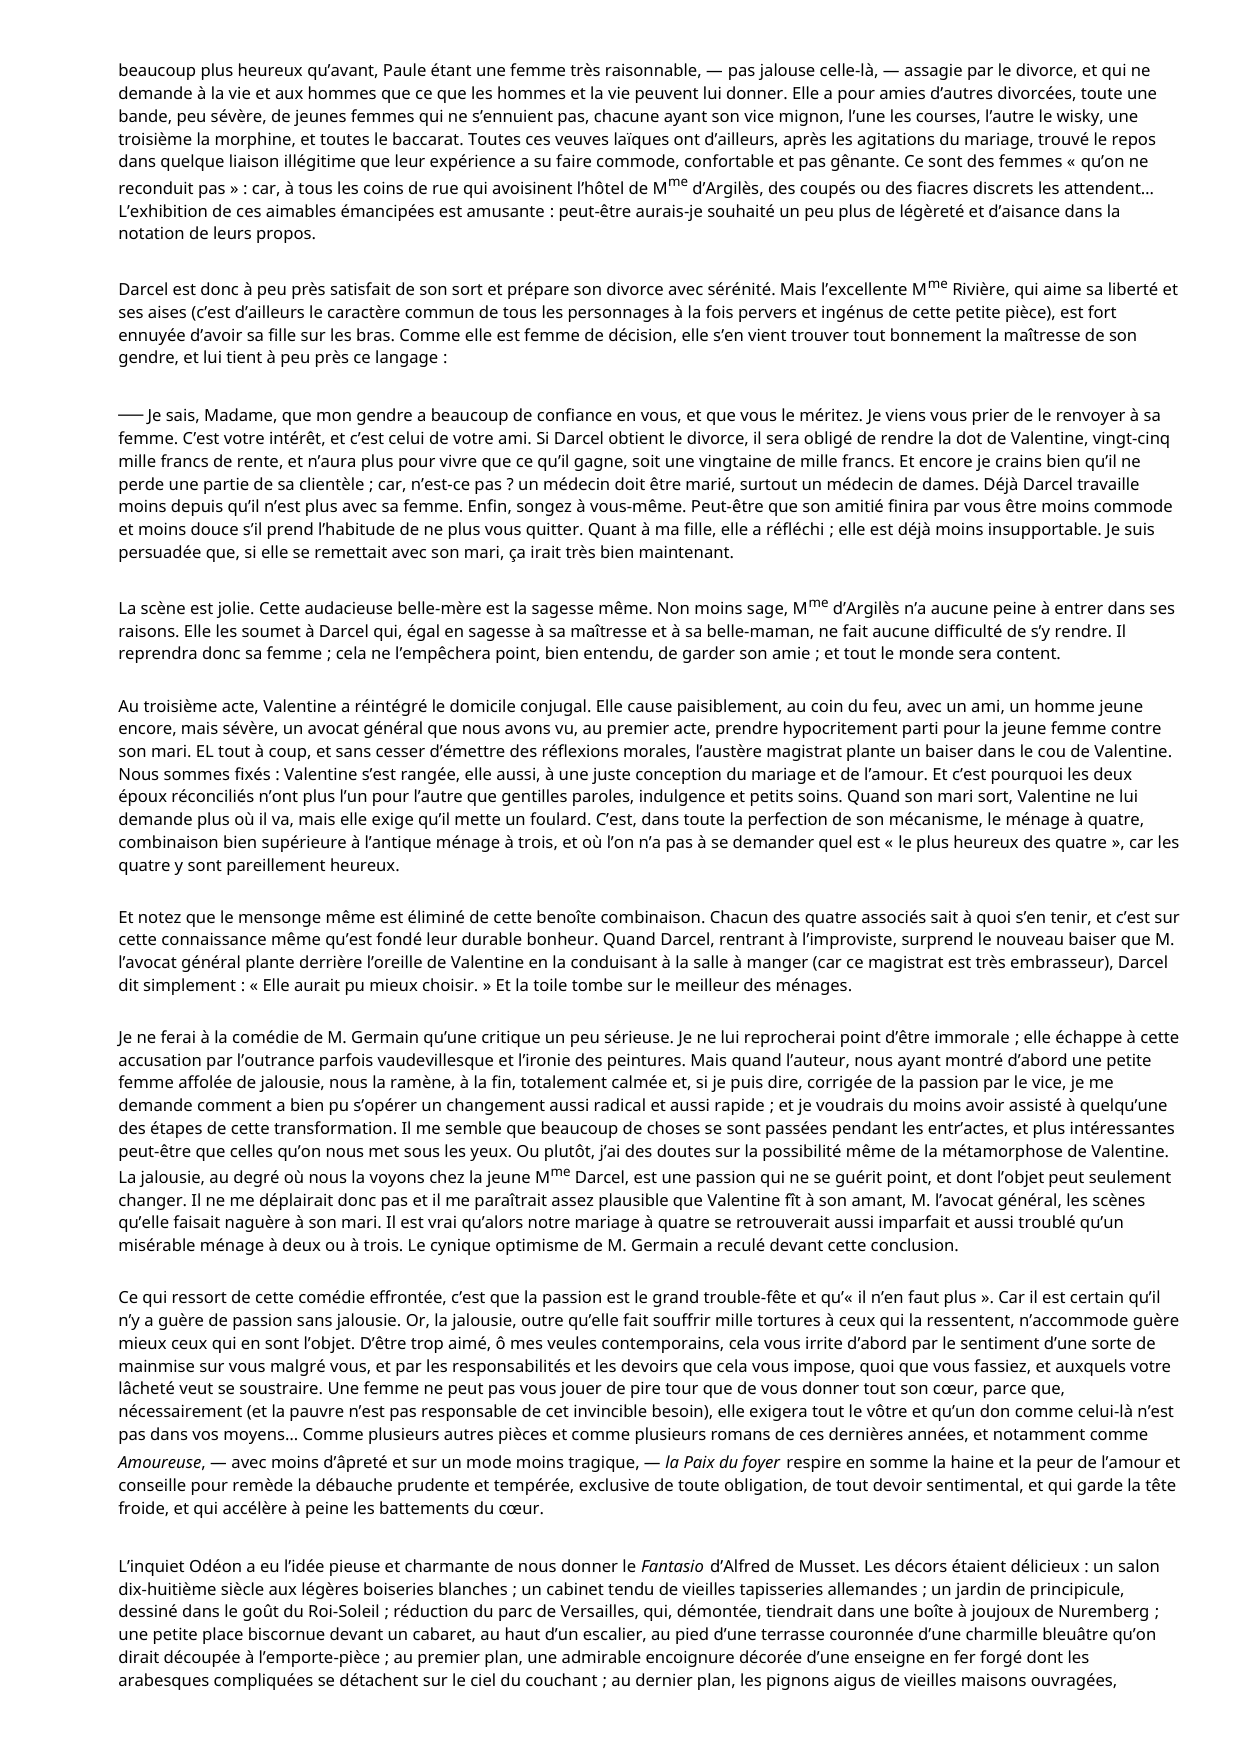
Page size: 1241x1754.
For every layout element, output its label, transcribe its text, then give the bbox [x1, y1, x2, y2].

text La scène est jolie. Cette audacieuse belle-mère est la sagesse même. Non moins sage, Mme d’Argilès n’a aucune peine à entrer dans ses raisons. Elle les soumet à Darcel qui, égal en sagesse à sa maîtresse et à sa belle-maman, ne fait aucune difficulté de s’y rendre. Il reprendra donc sa femme ; cela ne l’empêchera point, bien entendu, de garder son amie ; et tout le monde sera content. [118, 593, 1181, 665]
text beaucoup plus heureux qu’avant, Paule étant une femme très raisonnable, — pas jalouse celle-là, — assagie par le divorce, et qui ne demande à la vie et aux hommes que ce que les hommes et la vie peuvent lui donner. Elle a pour amies d’autres divorcées, toute une bande, peu sévère, de jeunes femmes qui ne s’ennuient pas, chacune ayant son vice mignon, l’une les courses, l’autre le wisky, une troisième la morphine, et toutes le baccarat. Toutes ces veuves laïques ont d’ailleurs, après les agitations du mariage, trouvé le repos dans quelque liaison illégitime que leur expérience a su faire commode, confortable et pas gênante. Ce sont des femmes « qu’on ne reconduit pas » : car, à tous les coins de rue qui avoisinent l’hôtel de Mme d’Argilès, des coupés ou des fiacres discrets les attendent… L’exhibition de ces aimables émancipées est amusante : peut-être aurais-je souhaité un peu plus de légèreté et d’aisance dans la notation de leurs propos. [118, 59, 1181, 244]
text — Je sais, Madame, que mon gendre a beaucoup de confiance en vous, et que vous le méritez. Je viens vous prier de le renvoyer à sa femme. C’est votre intérêt, et c’est celui de votre ami. Si Darcel obtient le divorce, il sera obligé de rendre la dot de Valentine, vingt-cinq mille francs de rente, et n’aura plus pour vivre que ce qu’il gagne, soit une vingtaine de mille francs. Et encore je crains bien qu’il ne perde une partie de sa clientèle ; car, n’est-ce pas ? un médecin doit être marié, surtout un médecin de dames. Déjà Darcel travaille moins depuis qu’il n’est plus avec sa femme. Enfin, songez à vous-même. Peut-être que son amitié finira par vous être moins commode et moins douce s’il prend l’habitude de ne plus vous quitter. Quant à ma fille, elle a réfléchi ; elle est déjà moins insupportable. Je suis persuadée que, si elle se remettait avec son mari, ça irait très bien maintenant. [118, 398, 1181, 563]
text Darcel est donc à peu près satisfait de son sort et prépare son divorce avec sérénité. Mais l’excellente Mme Rivière, qui aime sa liberté et ses aises (c’est d’ailleurs le caractère commun de tous les personnages à la fois pervers et ingénus de cette petite pièce), est fort ennuyée d’avoir sa fille sur les bras. Comme elle est femme de décision, elle s’en vient trouver tout bonnement la maîtresse de son gendre, et lui tient à peu près ce langage : [118, 274, 1181, 369]
text Et notez que le mensonge même est éliminé de cette benoîte combinaison. Chacun des quatre associés sait à quoi s’en tenir, et c’est sur cette connaissance même qu’est fondé leur durable bonheur. Quand Darcel, rentrant à l’improviste, surprend le nouveau baiser que M. l’avocat général plante derrière l’oreille de Valentine en la conduisant à la salle à manger (car ce magistrat est très embrasseur), Darcel dit simplement : « Elle aurait pu mieux choisir. » Et la toile tombe sur le meilleur des ménages. [118, 905, 1181, 996]
text Au troisième acte, Valentine a réintégré le domicile conjugal. Elle cause paisiblement, au coin du feu, avec un ami, un homme jeune encore, mais sévère, un avocat général que nous avons vu, au premier acte, prendre hypocritement parti pour la jeune femme contre son mari. EL tout à coup, et sans cesser d’émettre des réflexions morales, l’austère magistrat plante un baiser dans le cou de Valentine. Nous sommes fixés : Valentine s’est rangée, elle aussi, à une juste conception du mariage et de l’amour. Et c’est pourquoi les deux époux réconciliés n’ont plus l’un pour l’autre que gentilles paroles, indulgence et petits soins. Quand son mari sort, Valentine ne lui demande plus où il va, mais elle exige qu’il mette un foulard. C’est, dans toute la perfection de son mécanisme, le ménage à quatre, combinaison bien supérieure à l’antique ménage à trois, et où l’on n’a pas à se demander quel est « le plus heureux des quatre », car les quatre y sont pareillement heureux. [118, 694, 1181, 876]
text Ce qui ressort de cette comédie effrontée, c’est que la passion est le grand trouble-fête et qu’« il n’en faut plus ». Car il est certain qu’il n’y a guère de passion sans jalousie. Or, la jalousie, outre qu’elle fait souffrir mille tortures à ceux qui la ressentent, n’accommode guère mieux ceux qui en sont l’objet. D’être trop aimé, ô mes veules contemporains, cela vous irrite d’abord par le sentiment d’une sorte de mainmise sur vous malgré vous, et par les responsabilités et les devoirs que cela vous impose, quoi que vous fassiez, et auxquels votre lâcheté veut se soustraire. Une femme ne peut pas vous jouer de pire tour que de vous donner tout son cœur, parce que, nécessairement (et la pauvre n’est pas responsable de cet invincible besoin), elle exigera tout le vôtre et qu’un don comme celui-là n’est pas dans vos moyens… Comme plusieurs autres pièces et comme plusieurs romans de ces dernières années, et notamment comme Amoureuse, — avec moins d’âpreté et sur un mode moins tragique, — la Paix du foyer respire en somme la haine et la peur de l’amour et conseille pour remède la débauche prudente et tempérée, exclusive de toute obligation, de tout devoir sentimental, et qui garde la tête froide, et qui accélère à peine les battements du cœur. [118, 1286, 1181, 1519]
text Je ne ferai à la comédie de M. Germain qu’une critique un peu sérieuse. Je ne lui reprocherai point d’être immorale ; elle échappe à cette accusation par l’outrance parfois vaudevillesque et l’ironie des peintures. Mais quand l’auteur, nous ayant montré d’abord une petite femme affolée de jalousie, nous la ramène, à la fin, totalement calmée et, si je puis dire, corrigée de la passion par le vice, je me demande comment a bien pu s’opérer un changement aussi radical et aussi rapide ; et je voudrais du moins avoir assisté à quelqu’une des étapes de cette transformation. Il me semble que beaucoup de choses se sont passées pendant les entr’actes, et plus intéressantes peut-être que celles qu’on nous met sous les yeux. Ou plutôt, j’ai des doutes sur la possibilité même de la métamorphose de Valentine. La jalousie, au degré où nous la voyons chez la jeune Mme Darcel, est une passion qui ne se guérit point, et dont l’objet peut seulement changer. Il ne me déplairait donc pas et il me paraîtrait assez plausible que Valentine fît à son amant, M. l’avocat général, les scènes qu’elle faisait naguère à son mari. Il est vrai qu’alors notre mariage à quatre se retrouverait aussi imparfait et aussi troublé qu’un misérable ménage à deux ou à trois. Le cynique optimisme de M. Germain a reculé devant cette conclusion. [118, 1026, 1181, 1257]
text L’inquiet Odéon a eu l’idée pieuse et charmante de nous donner le Fantasio d’Alfred de Musset. Les décors étaient délicieux : un salon dix-huitième siècle aux légères boiseries blanches ; un cabinet tendu de vieilles tapisseries allemandes ; un jardin de principicule, dessiné dans le goût du Roi-Soleil ; réduction du parc de Versailles, qui, démontée, tiendrait dans une boîte à joujoux de Nuremberg ; une petite place biscornue devant un cabaret, au haut d’un escalier, au pied d’une terrasse couronnée d’une charmille bleuâtre qu’on dirait découpée à l’emporte-pièce ; au premier plan, une admirable encoignure décorée d’une enseigne en fer forgé dont les arabesques compliquées se détachent sur le ciel du couchant ; au dernier plan, les pignons aigus de vieilles maisons ouvragées, [118, 1549, 1181, 1691]
